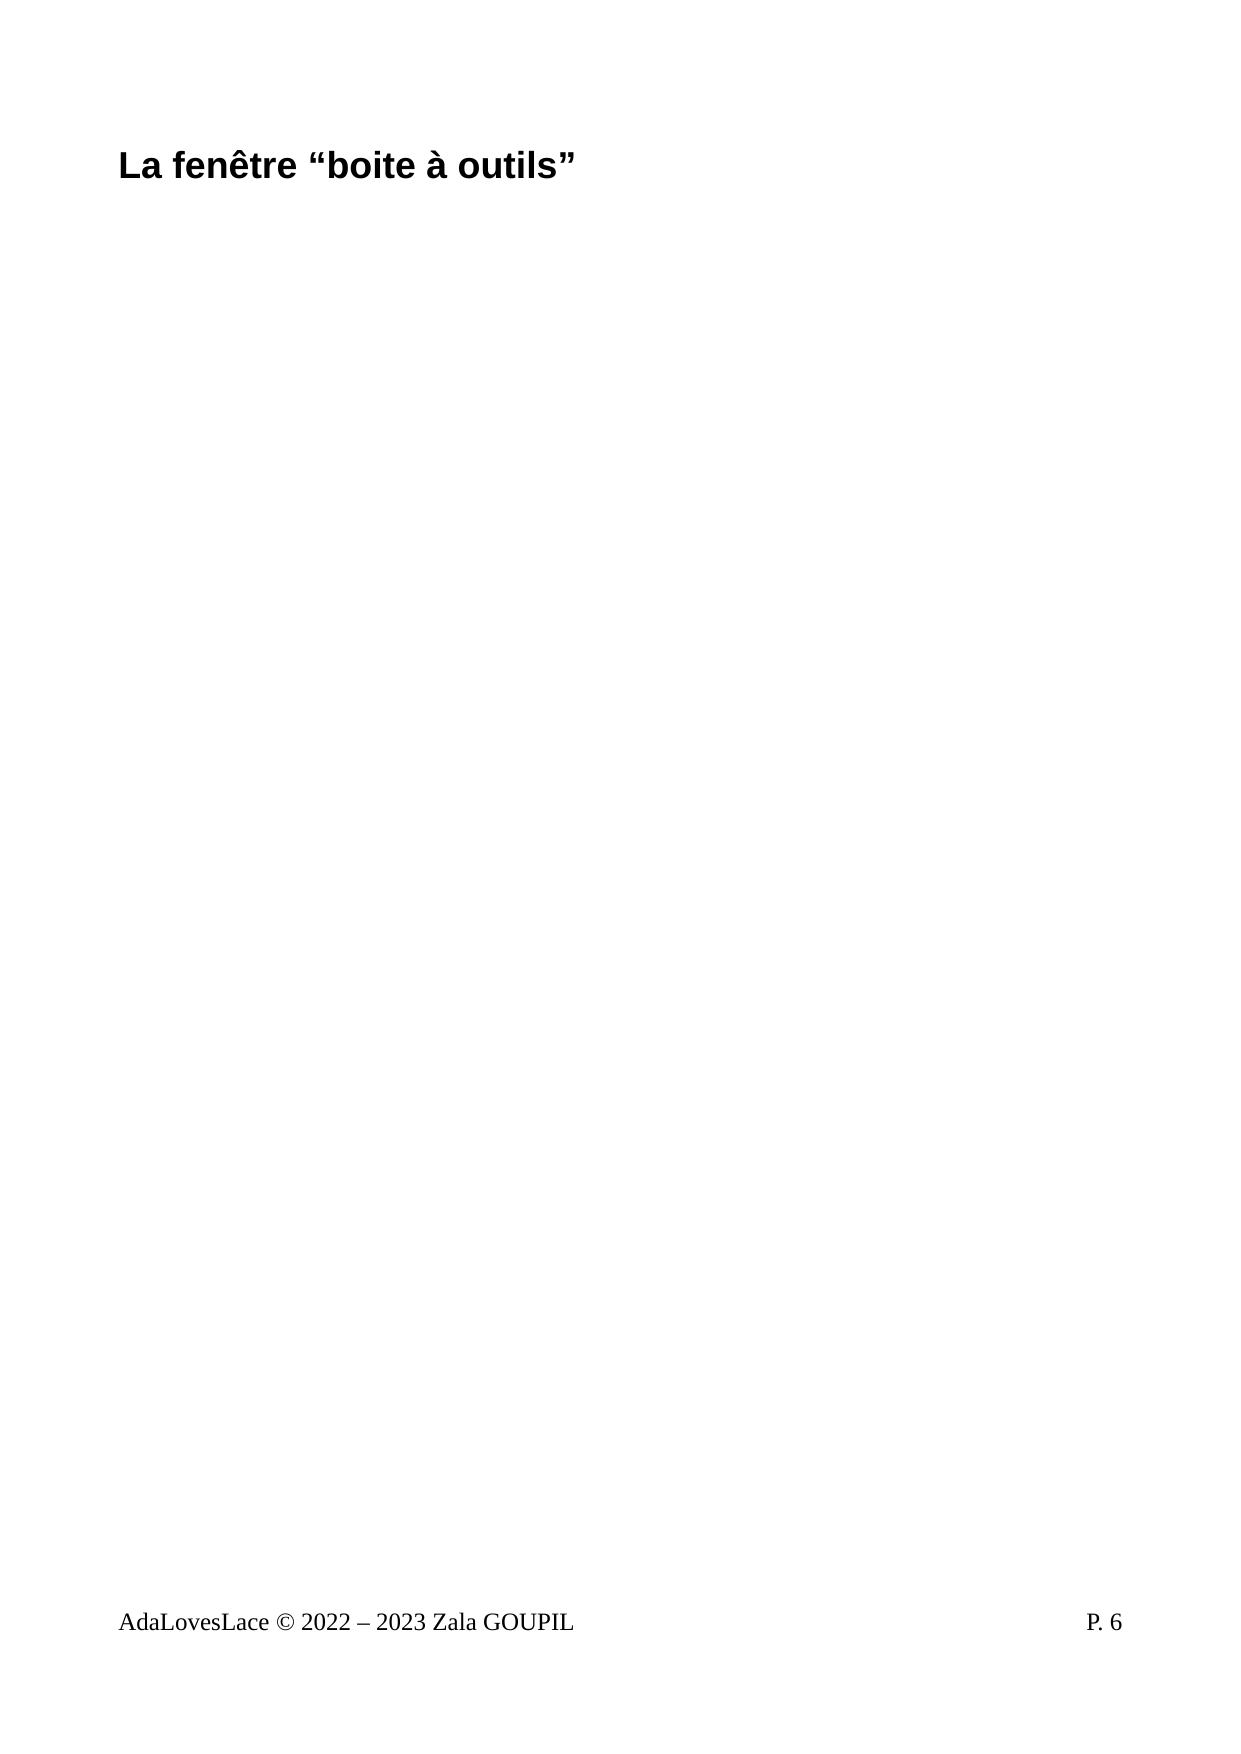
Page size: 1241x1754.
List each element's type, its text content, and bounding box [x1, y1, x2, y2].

subtitle La fenêtre “boite à outils” [118, 143, 1122, 186]
